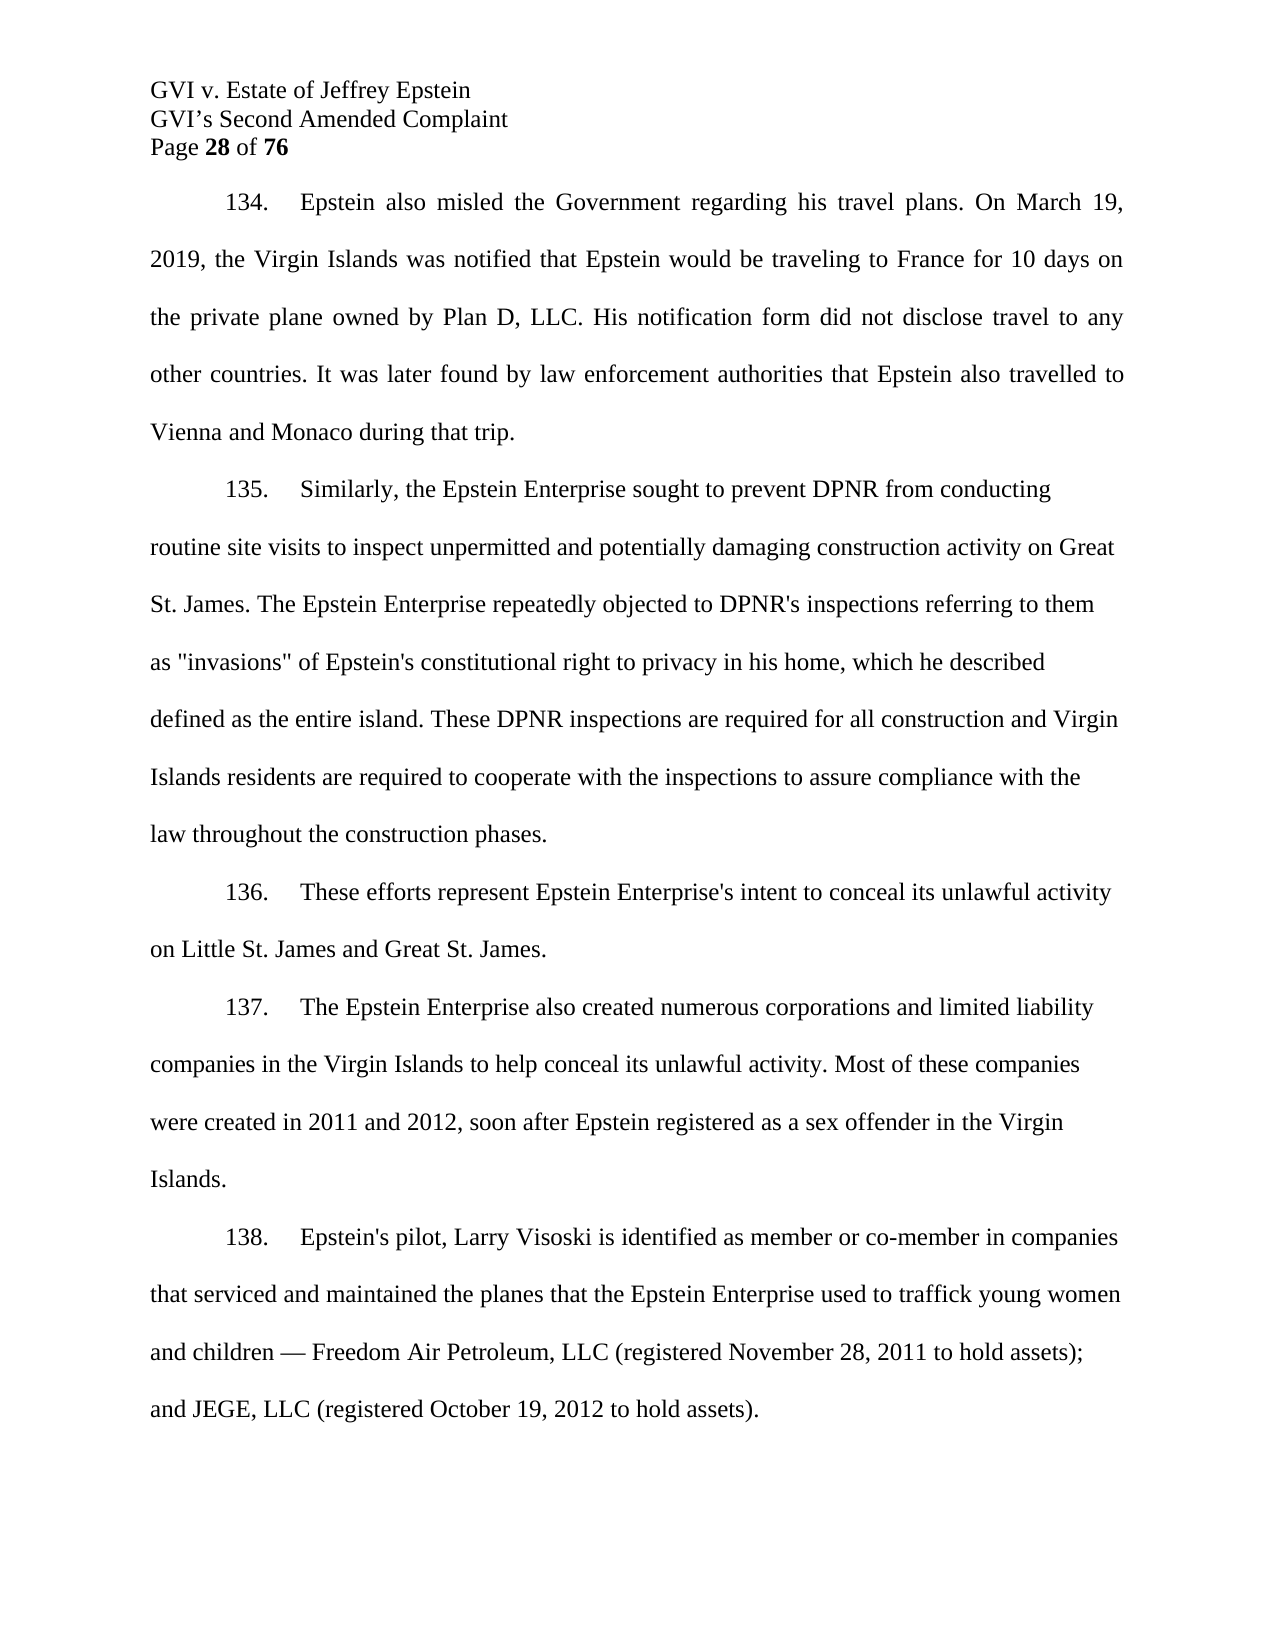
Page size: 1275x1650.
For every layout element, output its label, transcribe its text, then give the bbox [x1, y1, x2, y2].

list The Epstein Enterprise also created numerous corporations and limited liability companies in the Virgin Islands to help conceal its unlawful activity. Most of these companies were created in 2011 and 2012, soon after Epstein registered as a sex offender in the Virgin Islands. [150, 992, 1118, 1193]
list Epstein also misled the Government regarding his travel plans. On March 19, 2019, the Virgin Islands was notified that Epstein would be traveling to France for 10 days on the private plane owned by Plan D, LLC. His notification form did not disclose travel to any other countries. It was later found by law enforcement authorities that Epstein also travelled to Vienna and Monaco during that trip. [150, 187, 1124, 445]
list These efforts represent Epstein Enterprise's intent to conceal its unlawful activity on Little St. James and Great St. James. [150, 877, 1112, 963]
list Epstein's pilot, Larry Visoski is identified as member or co-member in companies that serviced and maintained the planes that the Epstein Enterprise used to traffick young women and children — Freedom Air Petroleum, LLC (registered November 28, 2011 to hold assets); and JEGE, LLC (registered October 19, 2012 to hold assets). [150, 1222, 1121, 1423]
list Similarly, the Epstein Enterprise sought to prevent DPNR from conducting routine site visits to inspect unpermitted and potentially damaging construction activity on Great St. James. The Epstein Enterprise repeatedly objected to DPNR's inspections referring to them as "invasions" of Epstein's constitutional right to privacy in his home, which he described defined as the entire island. These DPNR inspections are required for all construction and Virgin Islands residents are required to cooperate with the inspections to assure compliance with the law throughout the construction phases. [150, 474, 1121, 848]
